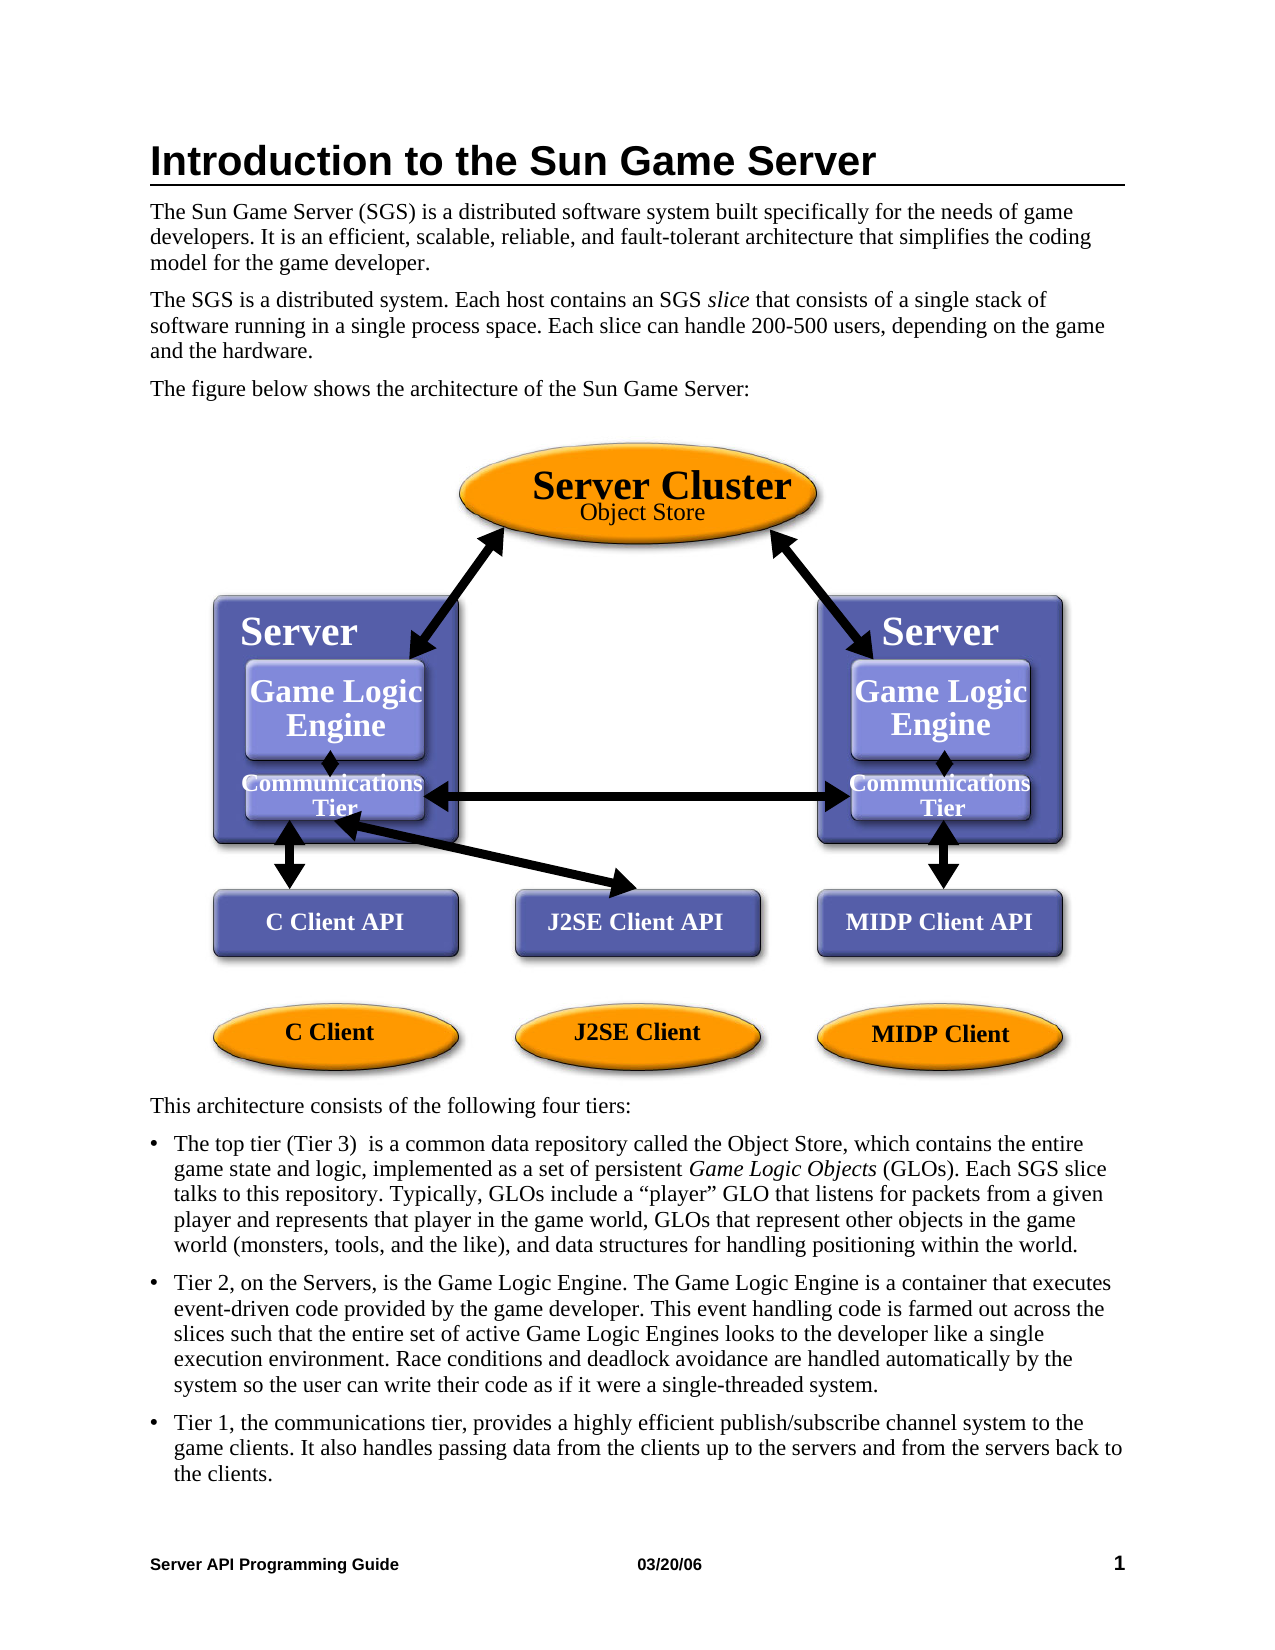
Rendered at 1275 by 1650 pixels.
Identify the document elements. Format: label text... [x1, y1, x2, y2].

list Tier 1, the communications tier, provides a highly efficient publish/subscribe channel system to the game clients. It also handles passing data from the clients up to the servers and from the servers back to the clients. [150, 1410, 1125, 1486]
text The SGS is a distributed system. Each host contains an SGS slice that consists of a single stack of software running in a single process space. Each slice can handle 200-500 users, depending on the game and the hardware. [150, 287, 1125, 364]
text This architecture consists of the following four tiers: [150, 414, 1125, 1118]
picture [190, 413, 1085, 1093]
list Tier 2, on the Servers, is the Game Logic Engine. The Game Logic Engine is a container that executes event-driven code provided by the game developer. This event handling code is farmed out across the slices such that the entire set of active Game Logic Engines looks to the developer like a single execution environment. Race conditions and deadlock avoidance are handled automatically by the system so the user can write their code as if it were a single-threaded system. [150, 1270, 1125, 1397]
text The figure below shows the architecture of the Sun Game Server: [150, 376, 1125, 402]
list The top tier (Tier 3) is a common data repository called the Object Store, which contains the entire game state and logic, implemented as a set of persistent Game Logic Objects (GLOs). Each SGS slice talks to this repository. Typically, GLOs include a “player” GLO that listens for packets from a given player and represents that player in the game world, GLOs that represent other objects in the game world (monsters, tools, and the like), and data structures for handling positioning within the world. [150, 1131, 1125, 1258]
text The Sun Game Server (SGS) is a distributed software system built specifically for the needs of game developers. It is an efficient, scalable, reliable, and fault-tolerant architecture that simplifies the coding model for the game developer. [150, 199, 1125, 275]
subtitle Introduction to the Sun Game Server [150, 137, 1125, 184]
